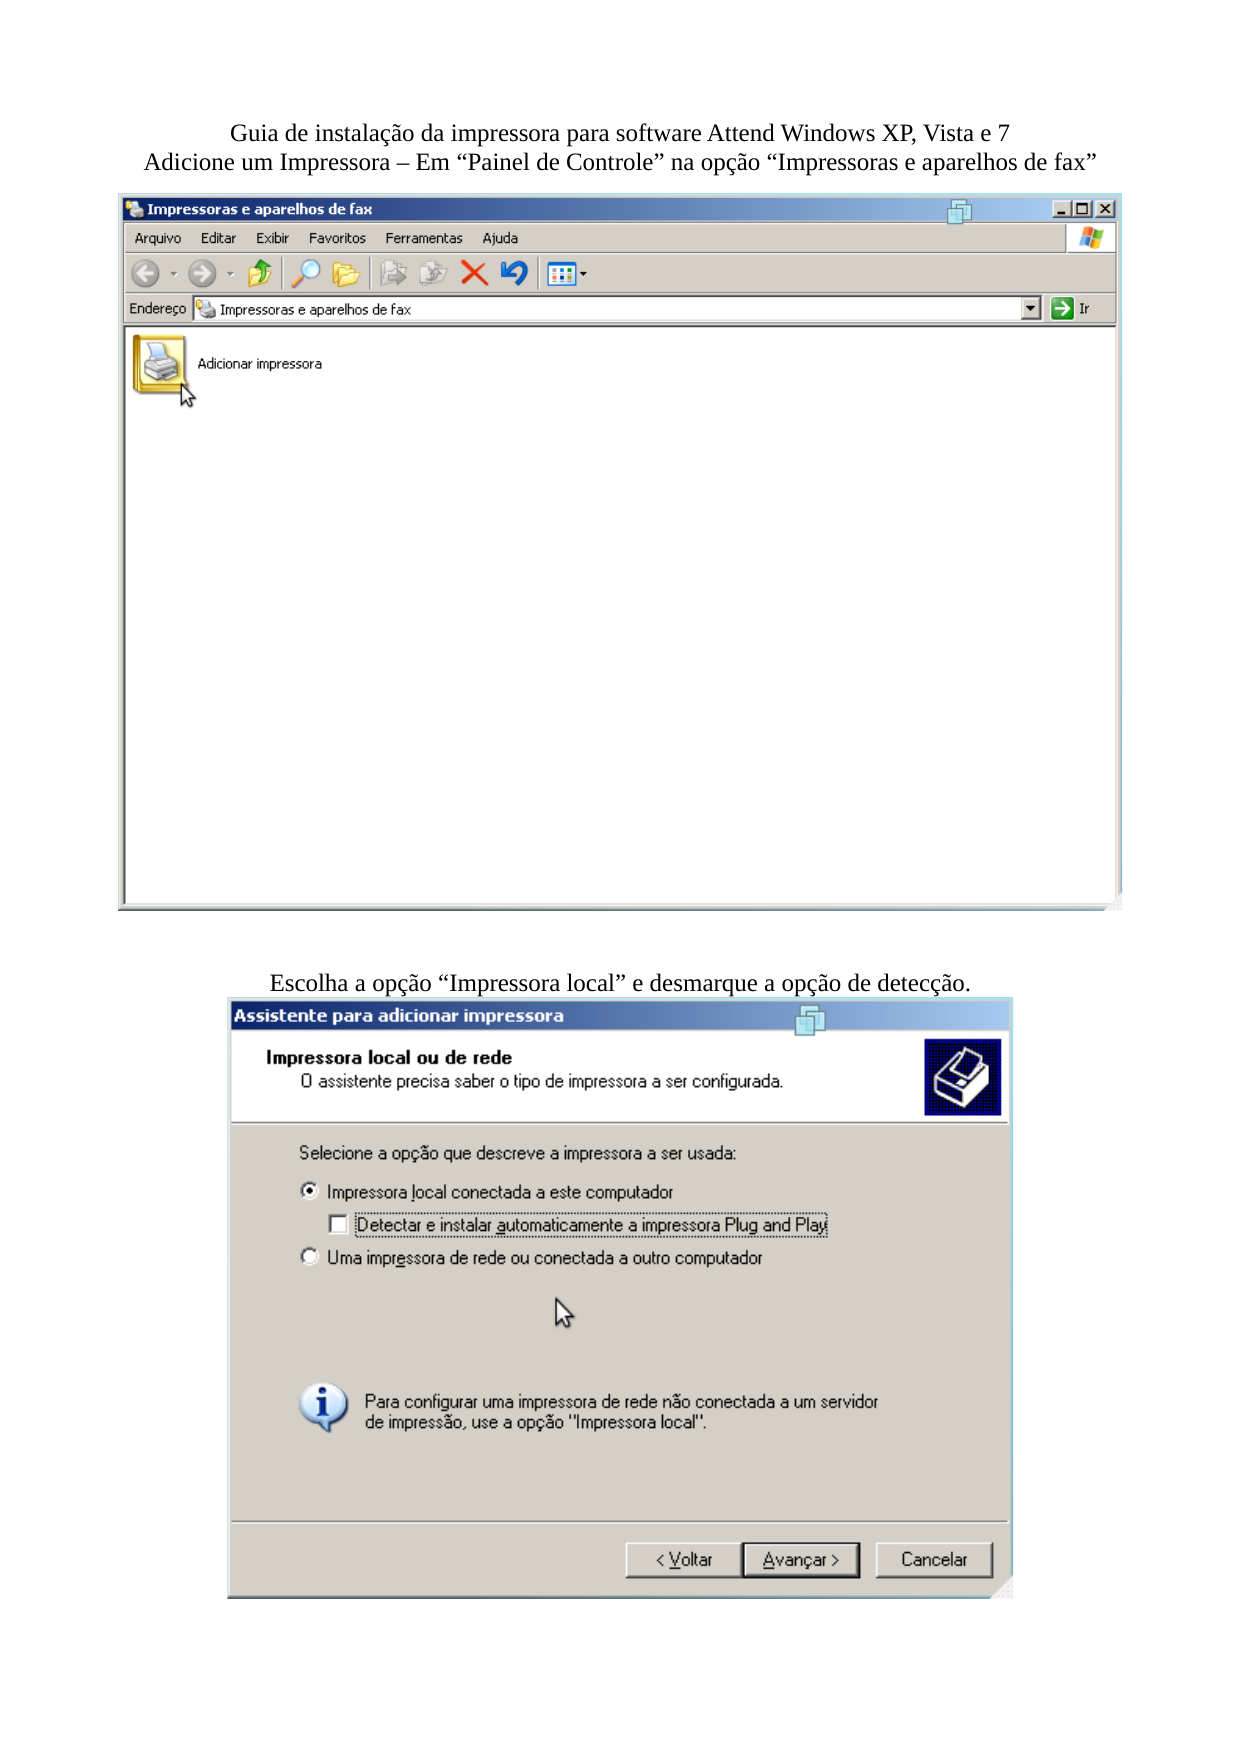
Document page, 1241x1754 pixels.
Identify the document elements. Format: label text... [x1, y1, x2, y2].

text Guia de instalação da impressora para software Attend Windows XP, Vista e 7 [118, 118, 1122, 147]
text Adicione um Impressora – Em “Painel de Controle” na opção “Impressoras e aparelhos de fax” [118, 147, 1122, 176]
picture [118, 193, 1123, 911]
picture [227, 997, 1014, 1599]
text Escolha a opção “Impressora local” e desmarque a opção de detecção. [118, 968, 1122, 997]
